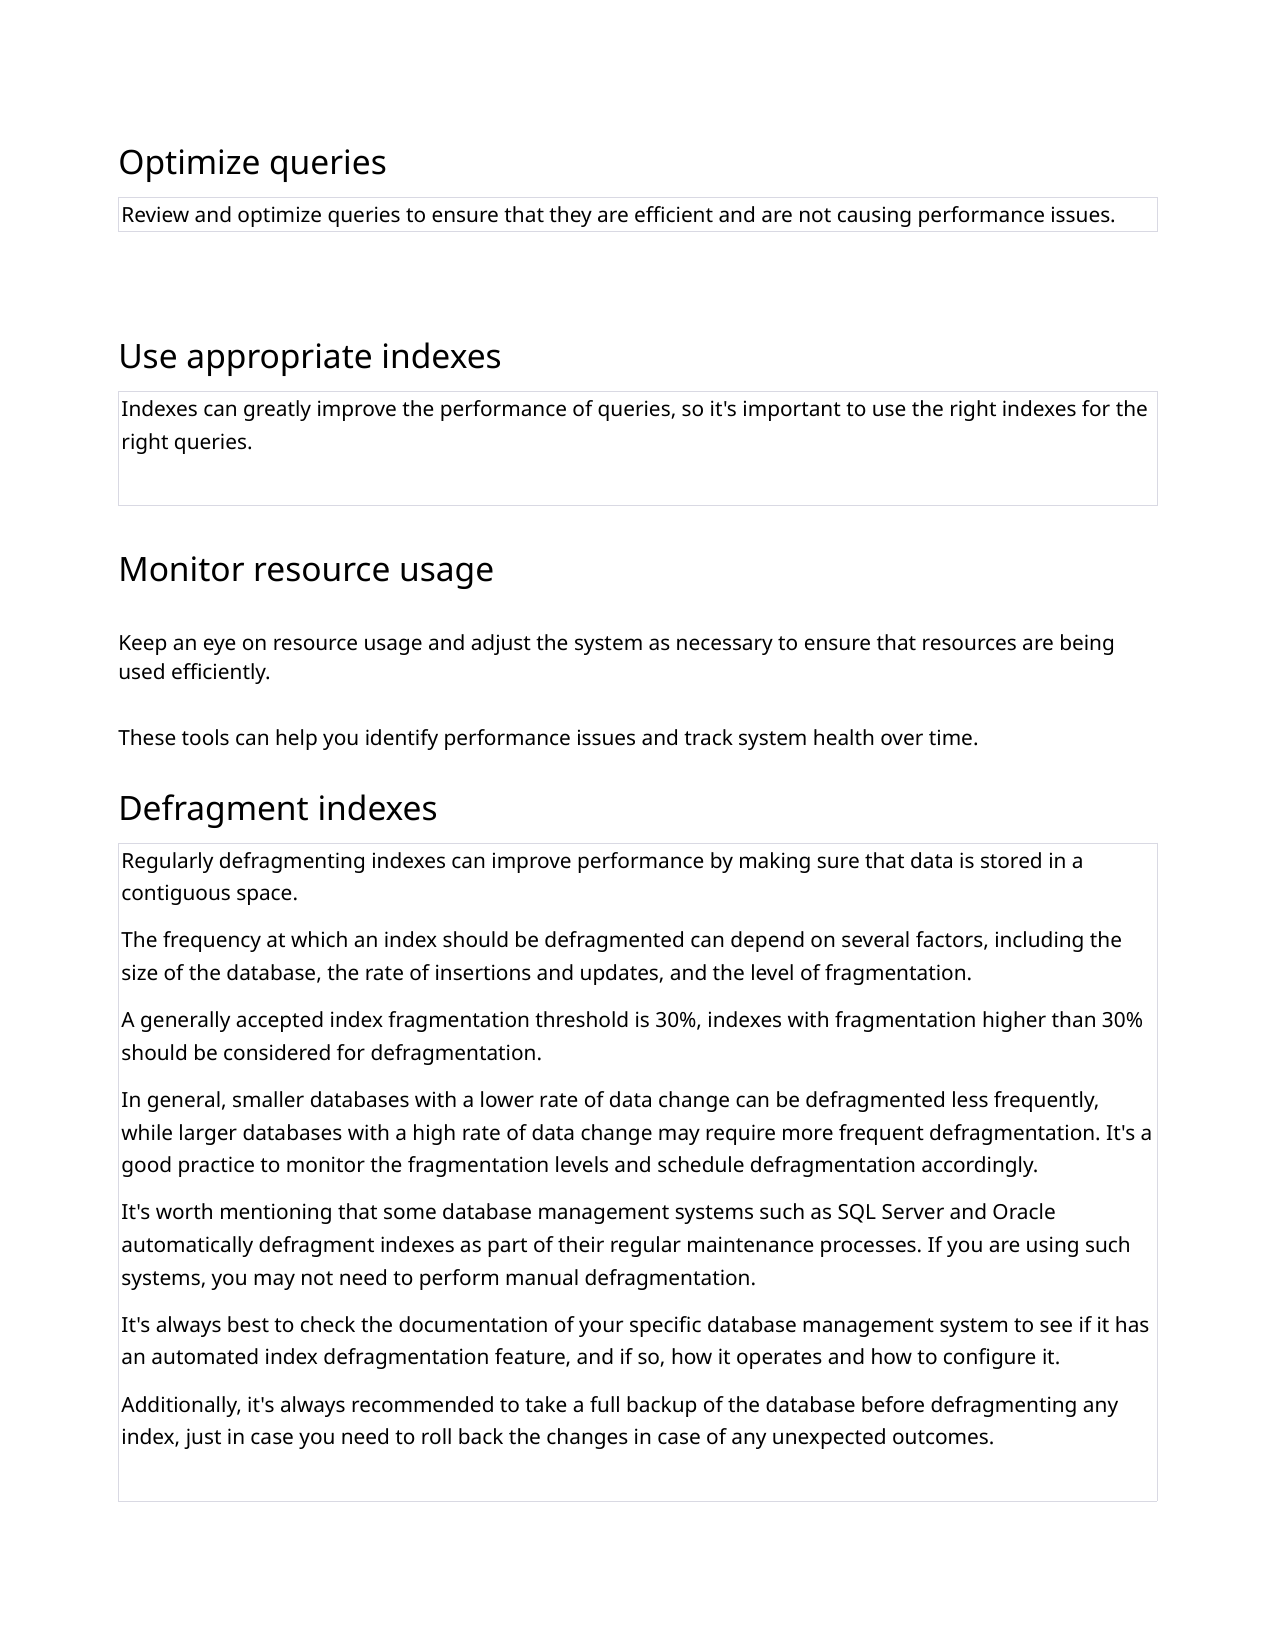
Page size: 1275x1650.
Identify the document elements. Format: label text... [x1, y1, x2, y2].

subtitle These tools can help you identify performance issues and track system health over time. [118, 723, 1157, 751]
text It's worth mentioning that some database management systems such as SQL Server and Oracle automatically defragment indexes as part of their regular maintenance processes. If you are using such systems, you may not need to perform manual defragmentation. [119, 1194, 1157, 1291]
text Additionally, it's always recommended to take a full backup of the database before defragmenting any index, just in case you need to roll back the changes in case of any unexpected outcomes. [119, 1387, 1157, 1451]
text The frequency at which an index should be defragmented can depend on several factors, including the size of the database, the rate of insertions and updates, and the level of fragmentation. [119, 922, 1157, 987]
text It's always best to check the documentation of your specific database management system to see if it has an automated index defragmentation feature, and if so, how it operates and how to configure it. [119, 1307, 1157, 1371]
subtitle Use appropriate indexes [118, 333, 1157, 379]
subtitle Keep an eye on resource usage and adjust the system as necessary to ensure that resources are being used efficiently. [118, 628, 1157, 685]
text Regularly defragmenting indexes can improve performance by making sure that data is stored in a contiguous space. [119, 844, 1157, 907]
subtitle Defragment indexes [118, 784, 1157, 830]
subtitle Monitor resource usage [118, 545, 1157, 591]
text Review and optimize queries to ensure that they are efficient and are not causing performance issues. [119, 198, 1157, 231]
text In general, smaller databases with a lower rate of data change can be defragmented less frequently, while larger databases with a high rate of data change may require more frequent defragmentation. It's a good practice to monitor the fragmentation levels and schedule defragmentation accordingly. [119, 1082, 1157, 1179]
text A generally accepted index fragmentation threshold is 30%, indexes with fragmentation higher than 30% should be considered for defragmentation. [119, 1002, 1157, 1066]
subtitle Optimize queries [118, 139, 1157, 185]
text Indexes can greatly improve the performance of queries, so it's important to use the right indexes for the right queries. [119, 392, 1157, 455]
